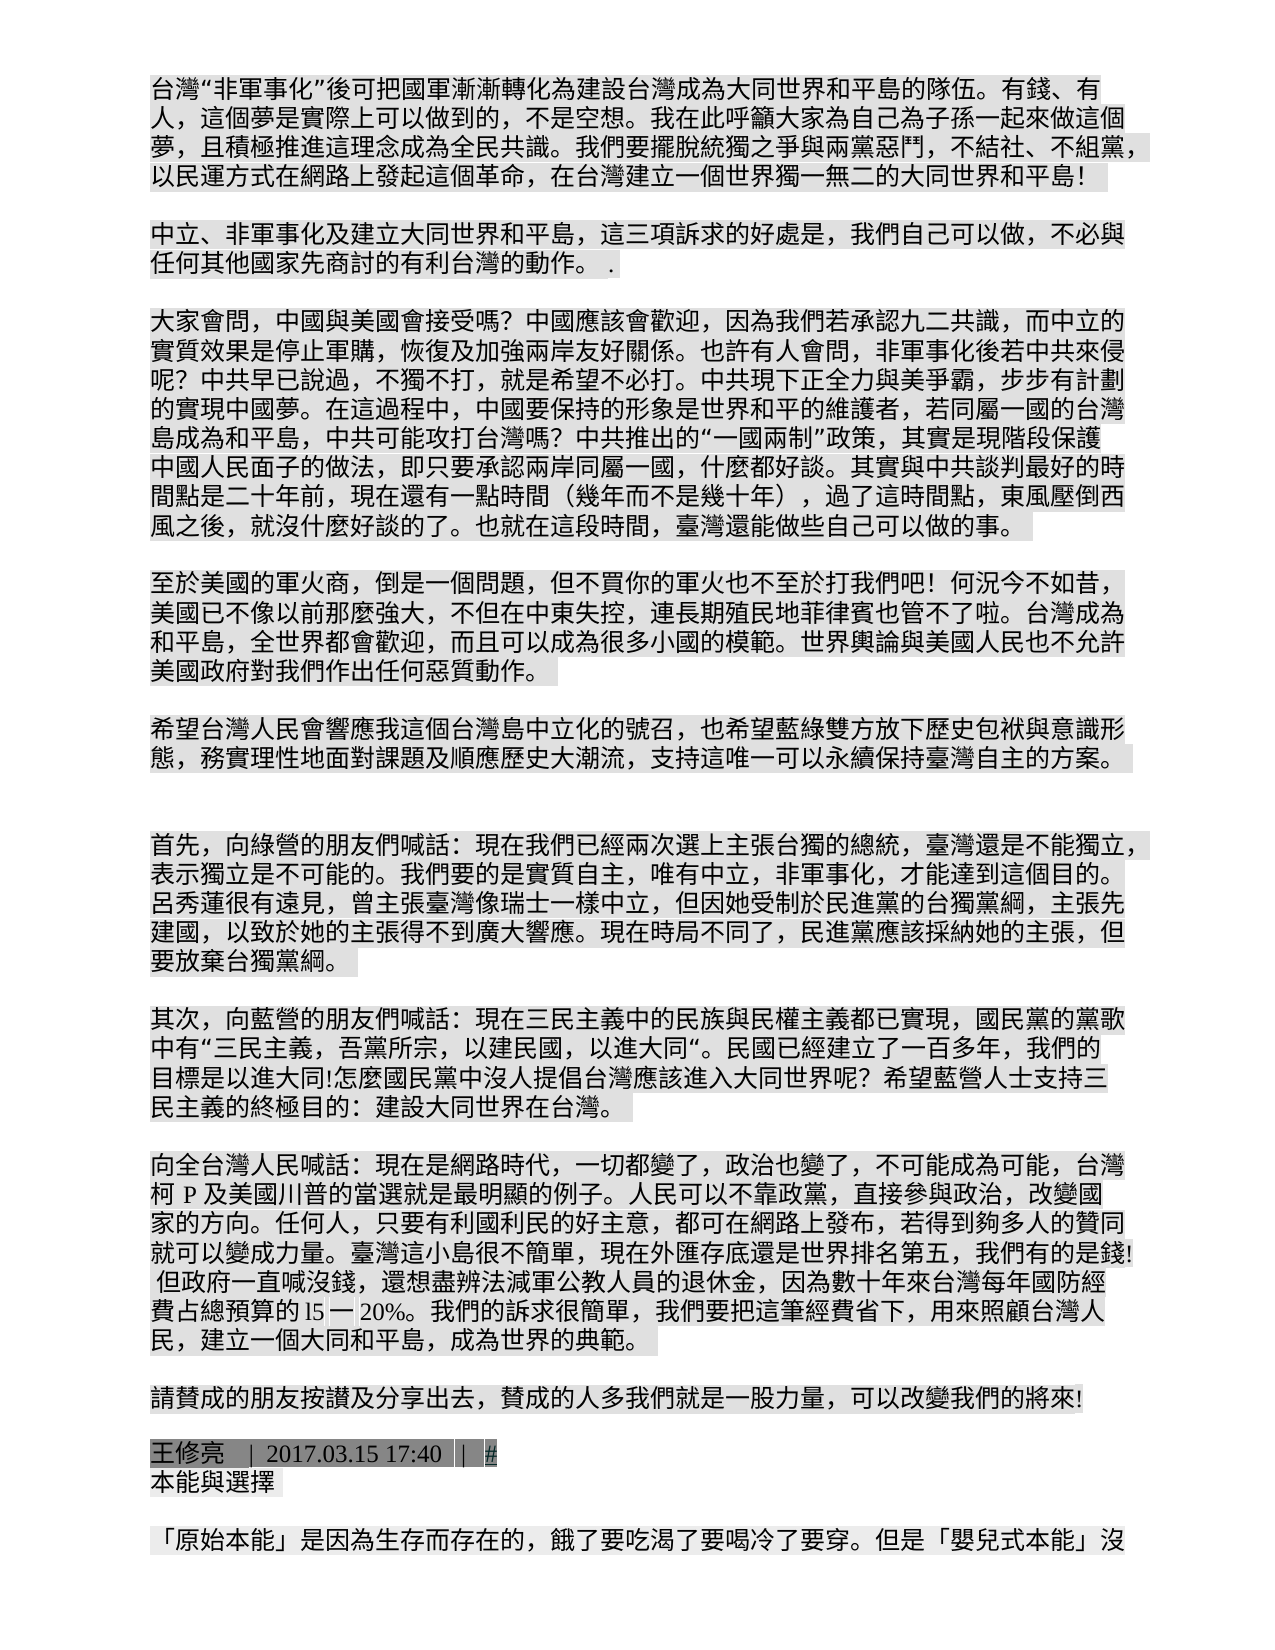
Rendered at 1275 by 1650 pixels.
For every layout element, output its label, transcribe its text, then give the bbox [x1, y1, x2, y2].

text 王修亮 | 2017.03.15 17:40 | # [150, 1439, 1125, 1468]
text 本能與選擇 「原始本能」是因為生存而存在的，餓了要吃渴了要喝冷了要穿。但是「嬰兒式本能」沒這個能力，一切依賴於人，餓了哭渴了哭冷了也哭，全憑別人幫他處理。長的大些了，學會往四周觀察、思考、判斷，進入「原始本能」，我知道哪裡有放吃的，餓了就去抓來吃，我知道這東西「好吃」，即使不餓我也去偷來吃。 到了成人，學會群體規則，知道別人家的東西不能吃，因為如何如何，餓了不能吃太飽，好吃的不能一下吃太多，因為對健康如何如何。所以這時候「本能」已經經過學習，成為「啟蒙」的狀態，自己有能力用心靈意志控制本能，進行觀察判斷，合宜的說話做事，該說才說、該拿才拿、該爭取才爭取，該憤怒才憤怒。 一個有能力克制自己的成人，因為同時具有自我和群體意識，不再受原始本能的控制，這是真正的「自由人」。 這種人才有權利要求自由與民主。 我是小學教師，學生如果說：「他很壞，他拿我的東西。」 我會花許多時間帶學生釐清「為甚麼他拿你的東西，你們之前有甚麼對話嗎？這些對話有甚麼說明或承諾？」 「你為甚麼認為自己可以拿他的東西？」 「物品為甚麼有歸屬權？一定有嗎？」 「為甚麼有人無法擁有更多自己想要的東西？」 「想要和需要相同嗎？」 「一個群體，如何了解每個人自我的想要和需要？其他人的感覺，你想要了解嗎？需要了解嗎？」 「在群體中，如何適當的處理個人與他人的想要與需要？」 這當然不是一節課或一個學期教完的，這是人格價值觀，必須從「家教」打好基礎，然後到學校依序漸進。 從一年級學習「我的想法，我的存在感，我的想要與需要」。 二年級「這世界上我不是唯一的王，四周的人都認為自己和我一樣重要，都是獨立的個體，都需要自己的存在感與價值觀」。 三年級「我活在這個群體，如何與每個不同的人相處？不論我討厭或喜歡的人」。 四年級「同質性小團體的組織合作與分工」。 五年級「不同的小團體之間的互動方式與技巧能力」。 六年級「小團體組合的大團體，從各家到各國的關係與互動」。 國小將自我與群的概念完成後，國中以後注重知識與技能的建構。 這些學習非常重要的基礎能力就是「格物、致知、誠意、正心、修身」。 換成白話就是「會仔細觀察、能整理歸納觀察到的事事物物、 清楚認知自己有甚麼感受，以及為甚麼會有這些感受、 不論我感受到的情緒如何，在這個群體中我能怎樣表達別人才能懂？才能接受或和我討論？ 所以我思考過了、討論過了到底該在生活中如何實踐？」 我的人格教育走到哪一個階段？ 是停留在「嬰兒本能式」，只會哭等別人給你需要的，完全無能思考無能分辨這個需要的和自我、群體，在現今真實環境中如何而來如何而去？ 還是我只有「原始本能」，只有自我視野，和我一樣想法的才是人，才能和我一起享受我們自定義的多重標準民主，其他的都是「豬」！其他的生命燒死打死都活該和我不相干甚至我爽？放縱情緒「爽」就是自由？ 「自我控制」是一個人自由的狀態下反省後的行為，而不是「因為他比我強會打我、因為他會保護我給我利益、因為他有錢我需要巴結他、因為他比較帥比較美比較有名，我和他做朋友好像我也變成帥哥美女偉大的人」等等等不得不的自我強迫約束行為。 當然我們會斟酌利害關係而在某些情境對某些人物說謊或虛與委蛇，但我得「自知自覺」，而不是「欺騙自己真心這麼認為」。 「真心這麼認為」的分辨，是一個人是否成熟的表現。 最會影響真心的，是社會流行。會受社會影響，當然是因為各種原因，我希望和大家一樣得到群體認同，我想要和大家一樣來撈點好處等等等。這原因有的合宜，有的有助自我或他人，有的會傷害自我或他人。 自由的人有能力思考與判斷自己的真心。不自由的人只懂跟隨主流與政治正確，真心的人不論是自私或仁慈，至少是自覺的、真誠的、有心的，基本上，他至少還懂得某種程度的愛。 因為社會流行，所以我不要真實的祖先與歷史，不論我父母祖父母曾祖父母與前代祖宗留下來多少回憶。這連心都不見了，當然「我」也不見了，只剩下「社會跟隨」，真實對這種東西來說是沒有意義的，他自己已經不是真實的存在。 人是由肉體和心靈所組合而成的，失去任何一種都失去了完整的真實。 祖先和歷史是真實的嗎？ 「真實存在」是能由自己的「想要或需要」以及「主流流行」就能承認或否認的嗎？ 其他動物有想過自己「想要或需要祖先存在」的嗎？他們或許無知無想，但「事實存在」於血肉基因中，不是嗎？ 我可以「不認同我是中國某某政黨的人」，但是，我無法「否認我是中國血統的人」，原住民和移民等等當然不是，那也是事實，他們有自己的選擇與批判，我無權干預。 中國當然是我的故國，我的故鄉，我情懷之所希望，別人也無權干預。 成熟的人，已經可以理性的解析這一切。 本能不見了嗎？當然不可能，人心所組合，身心都無可切割，心的本能是一切情感的根源，我怎麼可能失去原始的情感！ 如果父母欺凌虐待你，我沒話說，你可以恨不得否定自我的一切血緣感情，你也可以慎思明辨做其他的選擇。 如果父母愛你，你怎麼可能不愛他的祖國，不愛他的故鄉？你怎麼可能不承認自己的血緣？ 這和共產黨或國民黨、民進黨當然不相干！政黨可以和土地相提並論嗎？可以和血緣相提並論嗎？人類的組織是一種虛擬的人工產物，不可能滲入大自然的山川之中，不可能滲入血肉的基因之中！ 本能的情愛使我深刻的愛父母家人、祖先、故國、故鄉。 不論那土地山川之上，在千年一瞬的此刻剎那，哪一個政黨組織暫時居留！我的祖先與血緣的情懷遠比政黨久遠！ 政黨只是一種人工的選擇，為了使真實生活更美好的自我選擇。我不可能愛國民黨、民進黨或共產黨，甚至在某種狀況下，我不可能愛國，誰使我自由平等，誰使我家庭幸福，誰使我的朋友、族群安居樂業，誰使這個我所居住的地球更和平，我就選擇誰。 這只是自我的反省，沒有想和誰辯論，自己做的自己承受，自己的選擇自己承受，成人的本能應該只剩下並保有這最真摯的情感，愛與美的心之情感，其餘皆是理性冷靜的選擇與實踐。 2017/3/15 附註 最近國事如「糊」，我不是敏於政治的人，向來也沒有能力評論政治。但是從教育的角度來看，許多政府政策與行事、推動的風氣，怎麼看怎麼不對，全都是負面教材。 我是中華民國人，人民選出來的總統，我不能否認，否認就不如革命去了！我又不善於評論，但至少我該從教育角度進行自我反省。 至於這些反省是否合於主流？是否政治正確？我沒這種智慧判斷，言所當言而已。 [150, 1468, 1125, 1555]
text 很認同范光棣教授，雖然台灣中立去軍事化這條路漫漫無期(除非民進黨宣布獨立加速統一)，但總是一個正確的方向，其中的最大阻礙絕對會是美國，可以想像的到美國一定會有各種手段阻攔，例如媒體宣傳或暗中政治遊說之類的。 ============================ 大家一起來做臺灣夢---臺灣島中立運動宣言 發起人：范光棣 我是 80 歲的退休哲學教授。自退休以後決定不管政治，在我自己打造的『拇指園』過著現代陶淵明的生活。最近，家裡增加了一個可愛的孫子，更應過著含飴弄孫、不問政事的日子。但天天看著對我微笑的孫子，不禁開始關心他的將來。 二十多年來，臺灣自由民主的生活方式有所深化，這是一大成就。但統獨之爭及兩黨惡鬥造成現在有目共睹的困境：國內經濟不振，國際上漸漸被邊緣化。 台灣大部分人現在對大方向的共識是：不想統、不敢獨、保持現狀。前兩項沒問題，“保持現狀” 問題很大，因為現狀隨時會變。幸虧目前中、美、台三方都主張保持現狀，但三者各作各夢！中方很清楚：現狀是“不獨”，你獨我打，最後要統一，何時統一？等何時東風壓倒西風。美方也很清楚：我已承認一中，但你不能武統，統一前我要繼續賣武器給台灣，能賣多久就賣多久。台灣人民想保持的現狀是自由民主的生活方式，重點是“自主”。 現狀在變，關鍵是時間，時間對我們有利還是不利，要有正確的判斷。很多主張台獨的人士的口號是“以時間換取空間”，但這判斷是錯的。 國際上最重要現狀是：中國的快速崛起與相對的美國世界霸主地位的衰退。基本上，中國以 30 年的時間趕上歐美 300 年的發展，而正在一些重大科技上開始超過美國，例如: 去年成功發射量子衛星，啟用世界最大天文望遠鏡，以及中微子與石墨烯研究的突破等等。東風壓倒西風似乎已成定局。在這大局勢之下，台灣能如何保持“自主”的現狀，是我們該面對的課題。 現在這個歷史時間點，對台灣來說，夾在兩霸之間，是個大危機也是個大契機。我們要思考在這夾縫中我們如何找出一條自己可以自主生存之路，不能靠別人而要做些自己能做的事，打造出自己的夢想，使全世界刮目相看。最不好的是站在一方（尤其是正在衰退的一方），敵視另一方。我們應該“中立”，對雙方都友好。對同文化的鄰居大國應該特別友好。 再來，台灣應該“非軍事化”。大家都公認臺灣打不過中國，那麼，我們花那麼多錢去準備打敗仗做什麼？首先可以立即停止軍購，年年省下多少錢可以去照顧人民。台灣的外匯存底是世界第五名，僅次於中國、日本、瑞士及沙烏地阿拉伯！錢送給美國當保護金，但有用嗎？美國早在與中共建交時已經出賣臺灣了。“台灣關係法”只說可以賣給台灣自衛的武器，沒說要保衛台灣。現在中國已經與美國平起平坐，再過些日子美國很可能以停售臺灣武器來與中國交換一些利益。臺灣依賴美國是完全錯誤的。 台灣“非軍事化”後可把國軍漸漸轉化為建設台灣成為大同世界和平島的隊伍。有錢、有人，這個夢是實際上可以做到的，不是空想。我在此呼籲大家為自己為子孫一起來做這個夢，且積極推進這理念成為全民共識。我們要擺脫統獨之爭與兩黨惡鬥，不結社、不組黨，以民運方式在網路上發起這個革命，在台灣建立一個世界獨一無二的大同世界和平島！ 中立、非軍事化及建立大同世界和平島，這三項訴求的好處是，我們自己可以做，不必與任何其他國家先商討的有利台灣的動作。 . 大家會問，中國與美國會接受嗎？中國應該會歡迎，因為我們若承認九二共識，而中立的實質效果是停止軍購，恢復及加強兩岸友好關係。也許有人會問，非軍事化後若中共來侵呢？中共早已說過，不獨不打，就是希望不必打。中共現下正全力與美爭霸，步步有計劃的實現中國夢。在這過程中，中國要保持的形象是世界和平的維護者，若同屬一國的台灣島成為和平島，中共可能攻打台灣嗎？中共推出的“一國兩制”政策，其實是現階段保護中國人民面子的做法，即只要承認兩岸同屬一國，什麼都好談。其實與中共談判最好的時間點是二十年前，現在還有一點時間（幾年而不是幾十年），過了這時間點，東風壓倒西風之後，就沒什麼好談的了。也就在這段時間，臺灣還能做些自己可以做的事。 至於美國的軍火商，倒是一個問題，但不買你的軍火也不至於打我們吧！何況今不如昔，美國已不像以前那麼強大，不但在中東失控，連長期殖民地菲律賓也管不了啦。台灣成為和平島，全世界都會歡迎，而且可以成為很多小國的模範。世界輿論與美國人民也不允許美國政府對我們作出任何惡質動作。 希望台灣人民會響應我這個台灣島中立化的號召，也希望藍綠雙方放下歷史包袱與意識形態，務實理性地面對課題及順應歷史大潮流，支持這唯一可以永續保持臺灣自主的方案。 首先，向綠營的朋友們喊話：現在我們已經兩次選上主張台獨的總統，臺灣還是不能獨立，表示獨立是不可能的。我們要的是實質自主，唯有中立，非軍事化，才能達到這個目的。呂秀蓮很有遠見，曾主張臺灣像瑞士一樣中立，但因她受制於民進黨的台獨黨綱，主張先建國，以致於她的主張得不到廣大響應。現在時局不同了，民進黨應該採納她的主張，但要放棄台獨黨綱。 其次，向藍營的朋友們喊話：現在三民主義中的民族與民權主義都已實現，國民黨的黨歌中有“三民主義，吾黨所宗，以建民國，以進大同“。民國已經建立了一百多年，我們的目標是以進大同!怎麼國民黨中沒人提倡台灣應該進入大同世界呢？希望藍營人士支持三民主義的終極目的：建設大同世界在台灣。 向全台灣人民喊話：現在是網路時代，一切都變了，政治也變了，不可能成為可能，台灣柯 P 及美國川普的當選就是最明顯的例子。人民可以不靠政黨，直接參與政治，改變國家的方向。任何人，只要有利國利民的好主意，都可在網路上發布，若得到夠多人的贊同就可以變成力量。臺灣這小島很不簡單，現在外匯存底還是世界排名第五，我們有的是錢! 但政府一直喊沒錢，還想盡辨法減軍公教人員的退休金，因為數十年來台灣每年國防經費占總預算的l5一20%。我們的訴求很簡單，我們要把這筆經費省下，用來照顧台灣人民，建立一個大同和平島，成為世界的典範。 請賛成的朋友按讃及分享出去，賛成的人多我們就是一股力量，可以改變我們的將來! [150, 75, 1125, 1414]
